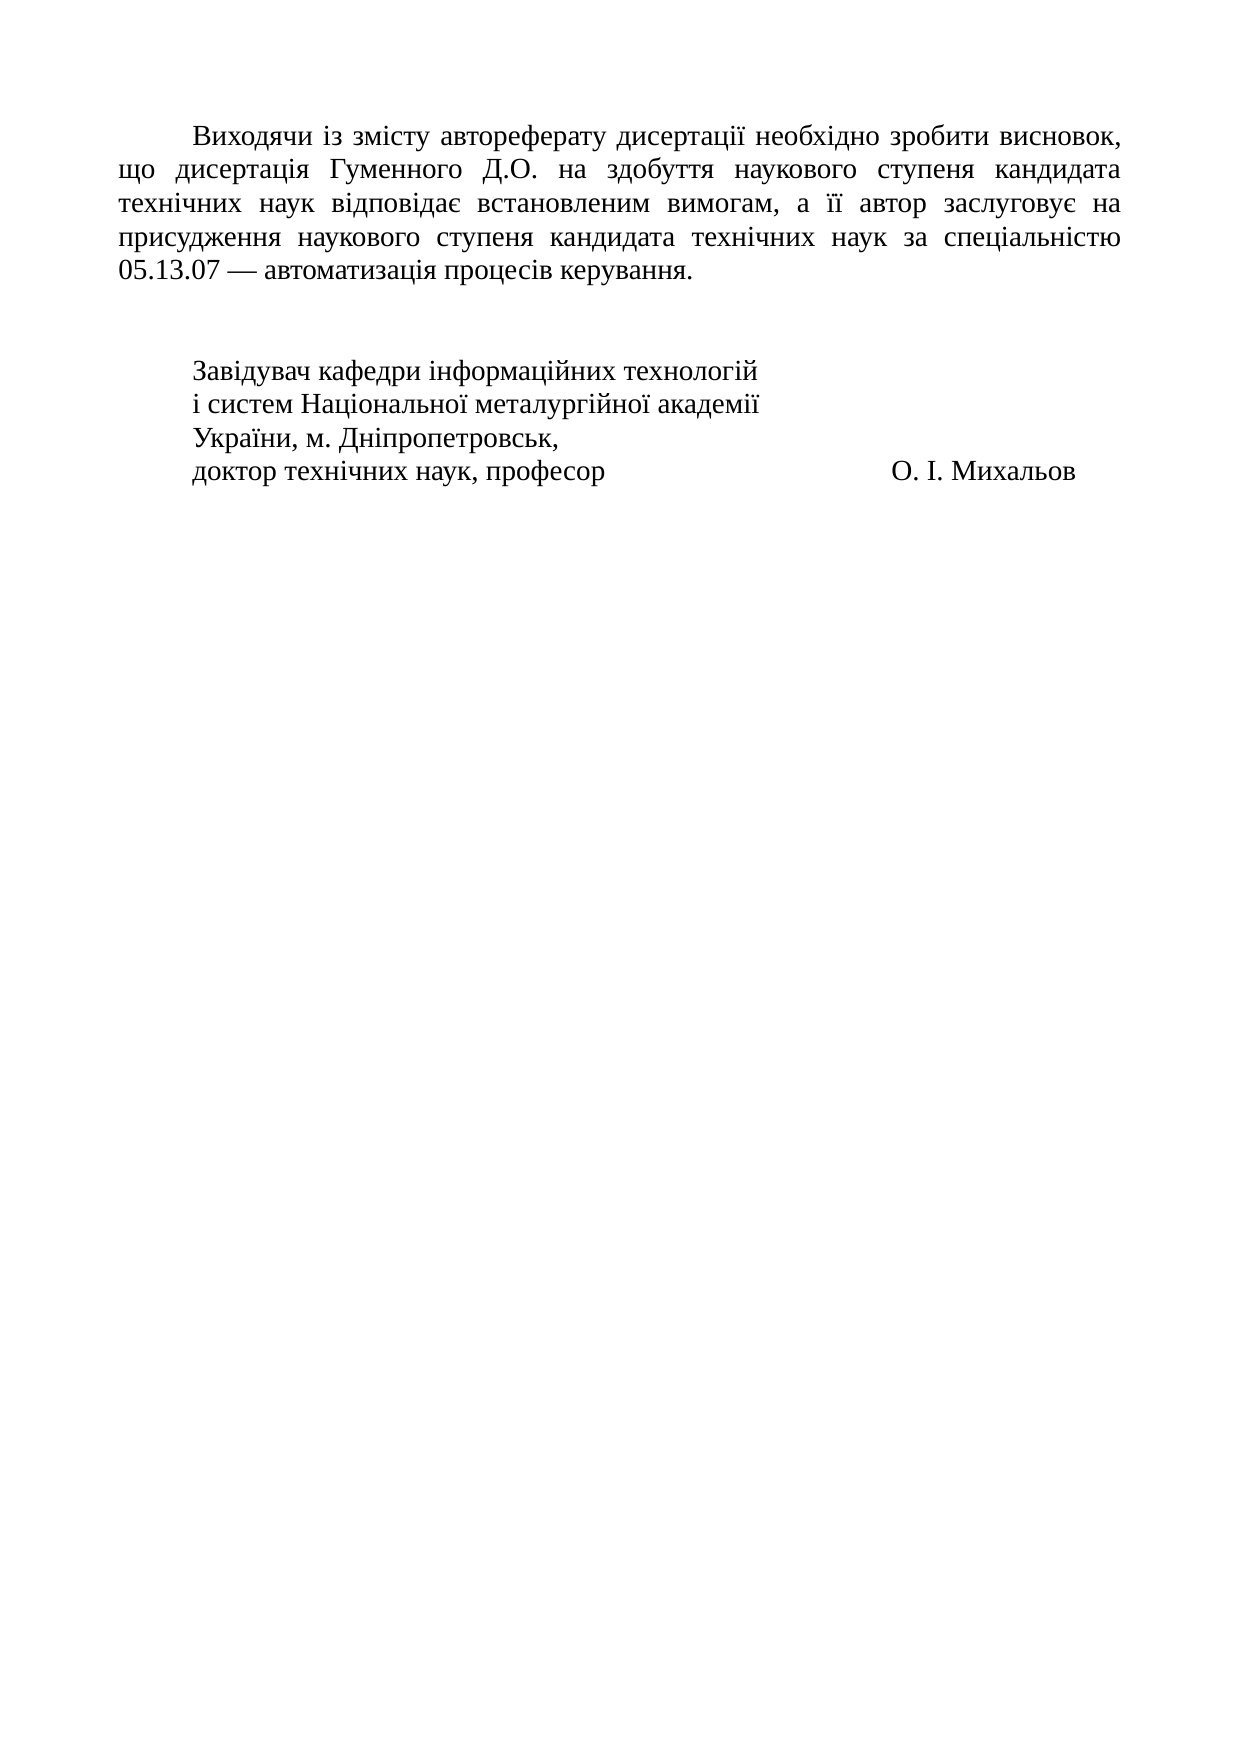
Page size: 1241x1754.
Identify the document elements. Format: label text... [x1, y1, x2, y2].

text доктор технічних наук, професор О. І. Михальов [118, 453, 1122, 487]
text Виходячи із змісту автореферату дисертації необхідно зробити висновок, що дисертація Гуменного Д.О. на здобуття наукового ступеня кандидата технічних наук відповідає встановленим вимогам, а її автор заслуговує на присудження наукового ступеня кандидата технічних наук за спеціальністю 05.13.07 — автоматизація процесів керування. [118, 118, 1122, 286]
text Завідувач кафедри інформаційних технологій [118, 353, 1122, 386]
text і систем Національної металургійної академії [118, 386, 1122, 420]
text України, м. Дніпропетровськ, [118, 420, 1122, 453]
